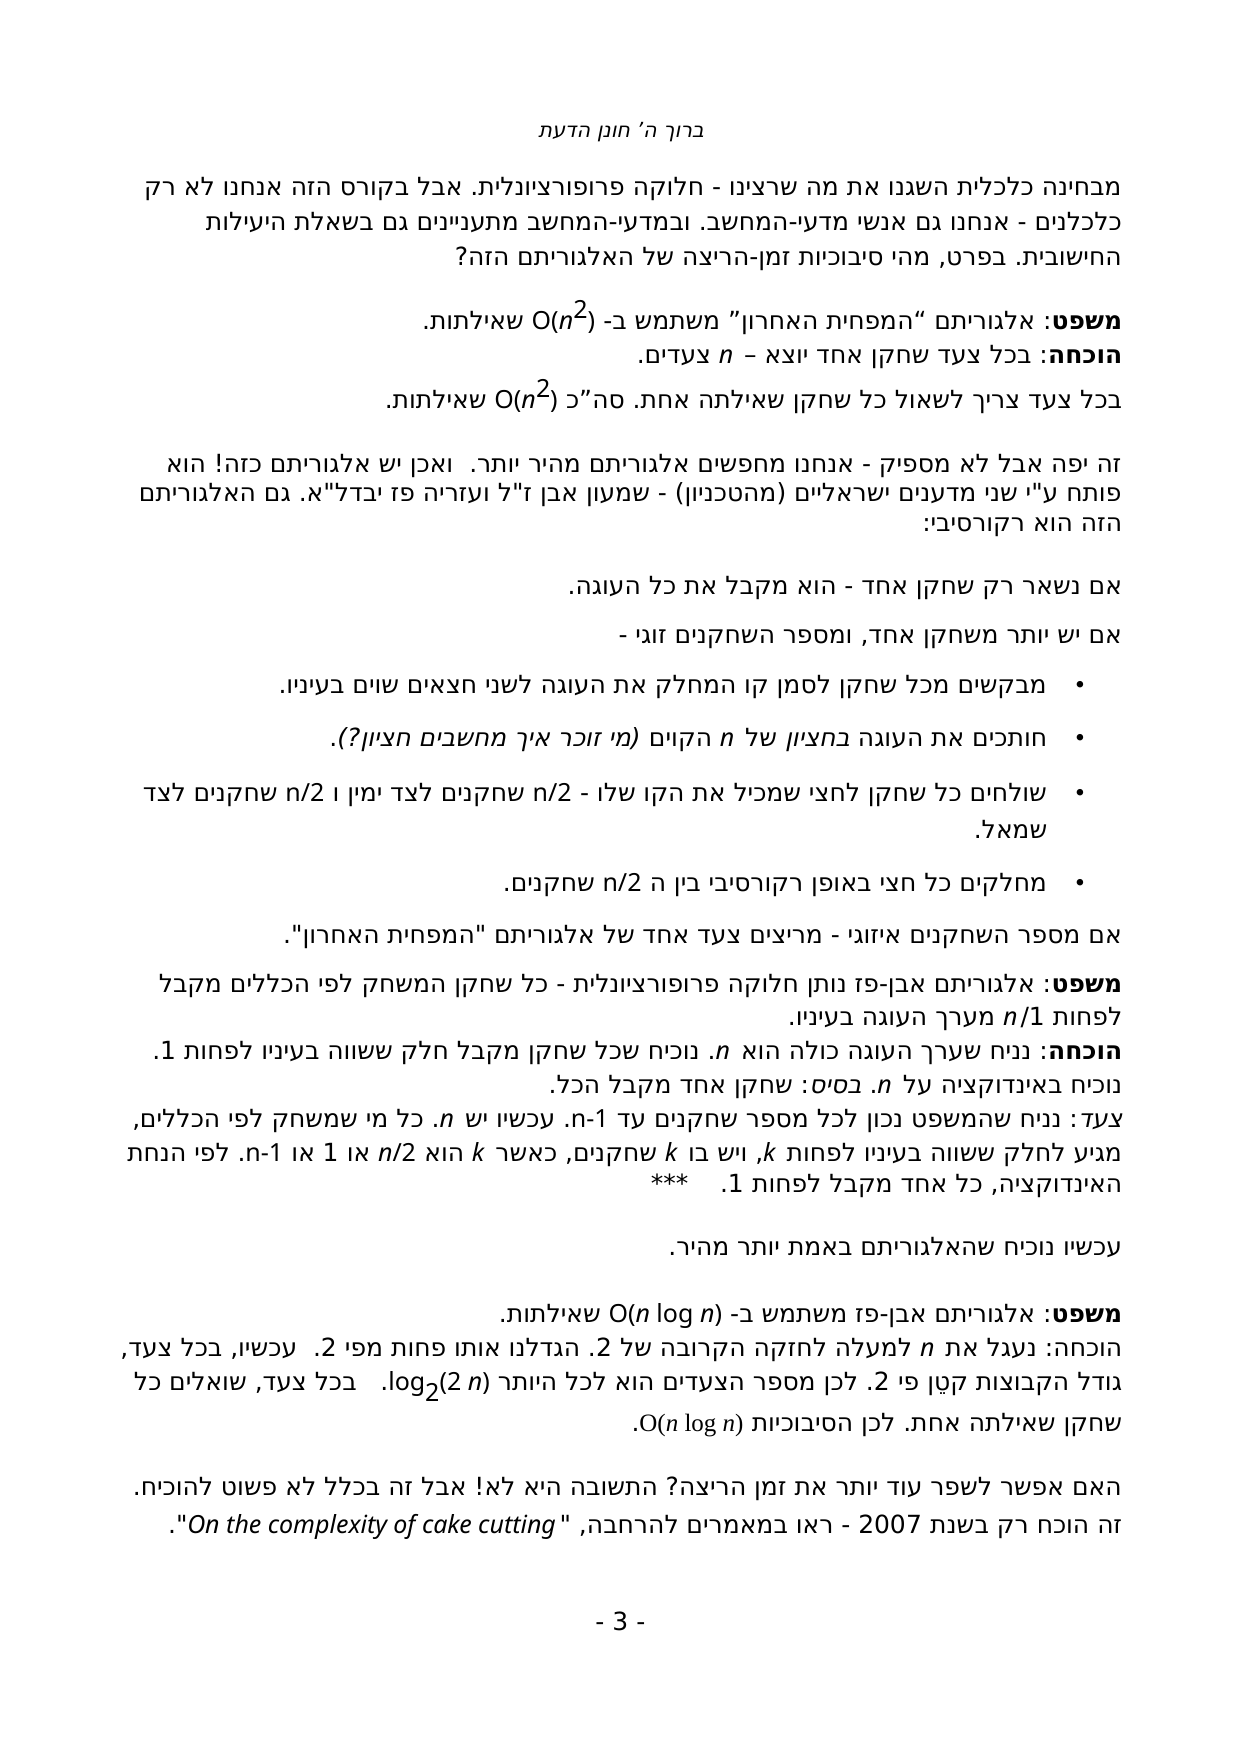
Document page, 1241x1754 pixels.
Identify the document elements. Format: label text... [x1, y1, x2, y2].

list מחלקים כל חצי באופן רקורסיבי בין ה n/2 שחקנים. [118, 864, 1084, 899]
text משפט: אלגוריתם אבן-פז נותן חלוקה פרופורציונלית - כל שחקן המשחק לפי הכללים מקבל לפחות 1/n מערך העוגה בעיניו. [118, 969, 1122, 1033]
text הוכחה: בכל צעד שחקן אחד יוצא – n צעדים. [118, 336, 1122, 370]
text מבחינה כלכלית השגנו את מה שרצינו - חלוקה פרופורציונלית. אבל בקורס הזה אנחנו לא רק כלכלנים - אנחנו גם אנשי מדעי-המחשב. ובמדעי-המחשב מתעניינים גם בשאלת היעילות החישובית. בפרט, מהי סיבוכיות זמן-הריצה של האלגוריתם הזה? [118, 172, 1122, 271]
list מבקשים מכל שחקן לסמן קו המחלק את העוגה לשני חצאים שוים בעיניו. [118, 670, 1084, 699]
list חותכים את העוגה בחציון של n הקוים (מי זוכר איך מחשבים חציון?). [118, 720, 1084, 754]
text צעד: נניח שהמשפט נכון לכל מספר שחקנים עד n-1. עכשיו יש n. כל מי שמשחק לפי הכללים, מגיע לחלק ששווה בעיניו לפחות k, ויש בו k שחקנים, כאשר k הוא n/2 או 1 או n-1. לפי הנחת האינדוקציה, כל אחד מקבל לפחות 1. *** [118, 1101, 1122, 1198]
text אם נשאר רק שחקן אחד - הוא מקבל את כל העוגה. [118, 571, 1122, 600]
text זה יפה אבל לא מספיק - אנחנו מחפשים אלגוריתם מהיר יותר. ואכן יש אלגוריתם כזה! הוא פותח ע"י שני מדענים ישראליים (מהטכניון) - שמעון אבן ז"ל ועזריה פז יבדל"א. גם האלגוריתם הזה הוא רקורסיבי: [118, 449, 1122, 537]
text עכשיו נוכיח שהאלגוריתם באמת יותר מהיר. [118, 1232, 1122, 1261]
text משפט: אלגוריתם “המפחית האחרון” משתמש ב- O(n2) שאילתות. [118, 291, 1122, 336]
text אם מספר השחקנים איזוגי - מריצים צעד אחד של אלגוריתם "המפחית האחרון". [118, 920, 1122, 949]
text הוכחה: נניח שערך העוגה כולה הוא n. נוכיח שכל שחקן מקבל חלק ששווה בעיניו לפחות 1. נוכיח באינדוקציה על n. בסיס: שחקן אחד מקבל הכל. [118, 1033, 1122, 1101]
text בכל צעד צריך לשאול כל שחקן שאילתה אחת. סה”כ O(n2) שאילתות. [118, 370, 1122, 415]
text משפט: אלגוריתם אבן-פז משתמש ב- O(n log n) שאילתות. [118, 1296, 1122, 1329]
text הוכחה: נעגל את n למעלה לחזקה הקרובה של 2. הגדלנו אותו פחות מפי 2. עכשיו, בכל צעד, גודל הקבוצות קטֵן פי 2. לכן מספר הצעדים הוא לכל היותר log2(2 n). בכל צעד, שואלים כל שחקן שאילתה אחת. לכן הסיבוכיות O(n log n). [118, 1329, 1122, 1438]
list שולחים כל שחקן לחצי שמכיל את הקו שלו - n/2 שחקנים לצד ימין ו n/2 שחקנים לצד שמאל. [118, 775, 1084, 844]
text האם אפשר לשפר עוד יותר את זמן הריצה? התשובה היא לא! אבל זה בכלל לא פשוט להוכיח. זה הוכח רק בשנת 2007 - ראו במאמרים להרחבה, "On the complexity of cake cutting". [118, 1472, 1122, 1541]
text אם יש יותר משחקן אחד, ומספר השחקנים זוגי - [118, 621, 1122, 650]
